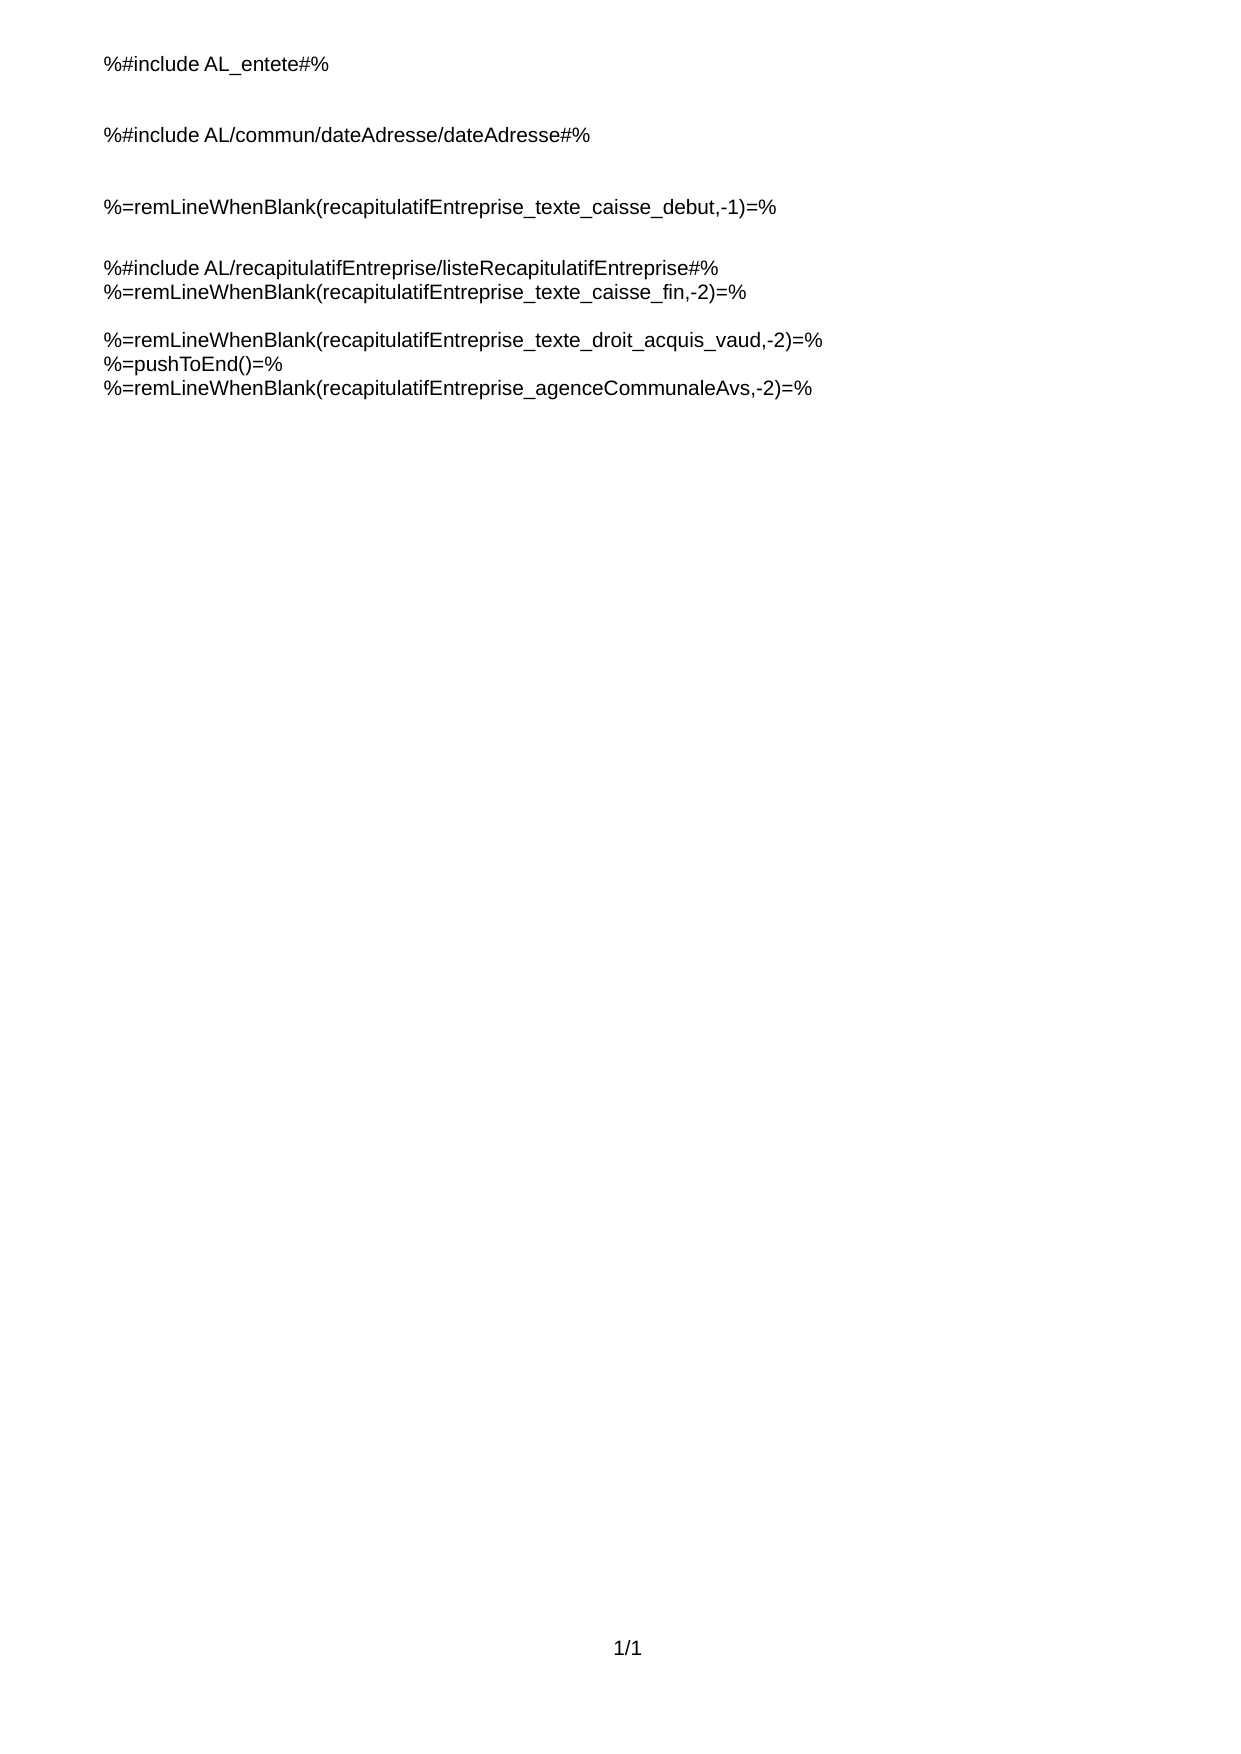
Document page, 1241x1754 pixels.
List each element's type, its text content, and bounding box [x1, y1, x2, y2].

text %=pushToEnd()=% [103, 351, 1152, 375]
text %#include AL/recapitulatifEntreprise/listeRecapitulatifEntreprise#% [103, 256, 1161, 279]
text %=remLineWhenBlank(recapitulatifEntreprise_texte_caisse_fin,-2)=% [103, 279, 1152, 303]
text %#include AL/commun/dateAdresse/dateAdresse#% [103, 123, 1161, 147]
text %=remLineWhenBlank(recapitulatifEntreprise_texte_caisse_debut,-1)=% [103, 195, 1152, 219]
text %#include AL_entete#% [103, 51, 1152, 75]
text %=remLineWhenBlank(recapitulatifEntreprise_texte_droit_acquis_vaud,-2)=% [103, 327, 1152, 351]
text %=remLineWhenBlank(recapitulatifEntreprise_agenceCommunaleAvs,-2)=% [103, 375, 1152, 399]
